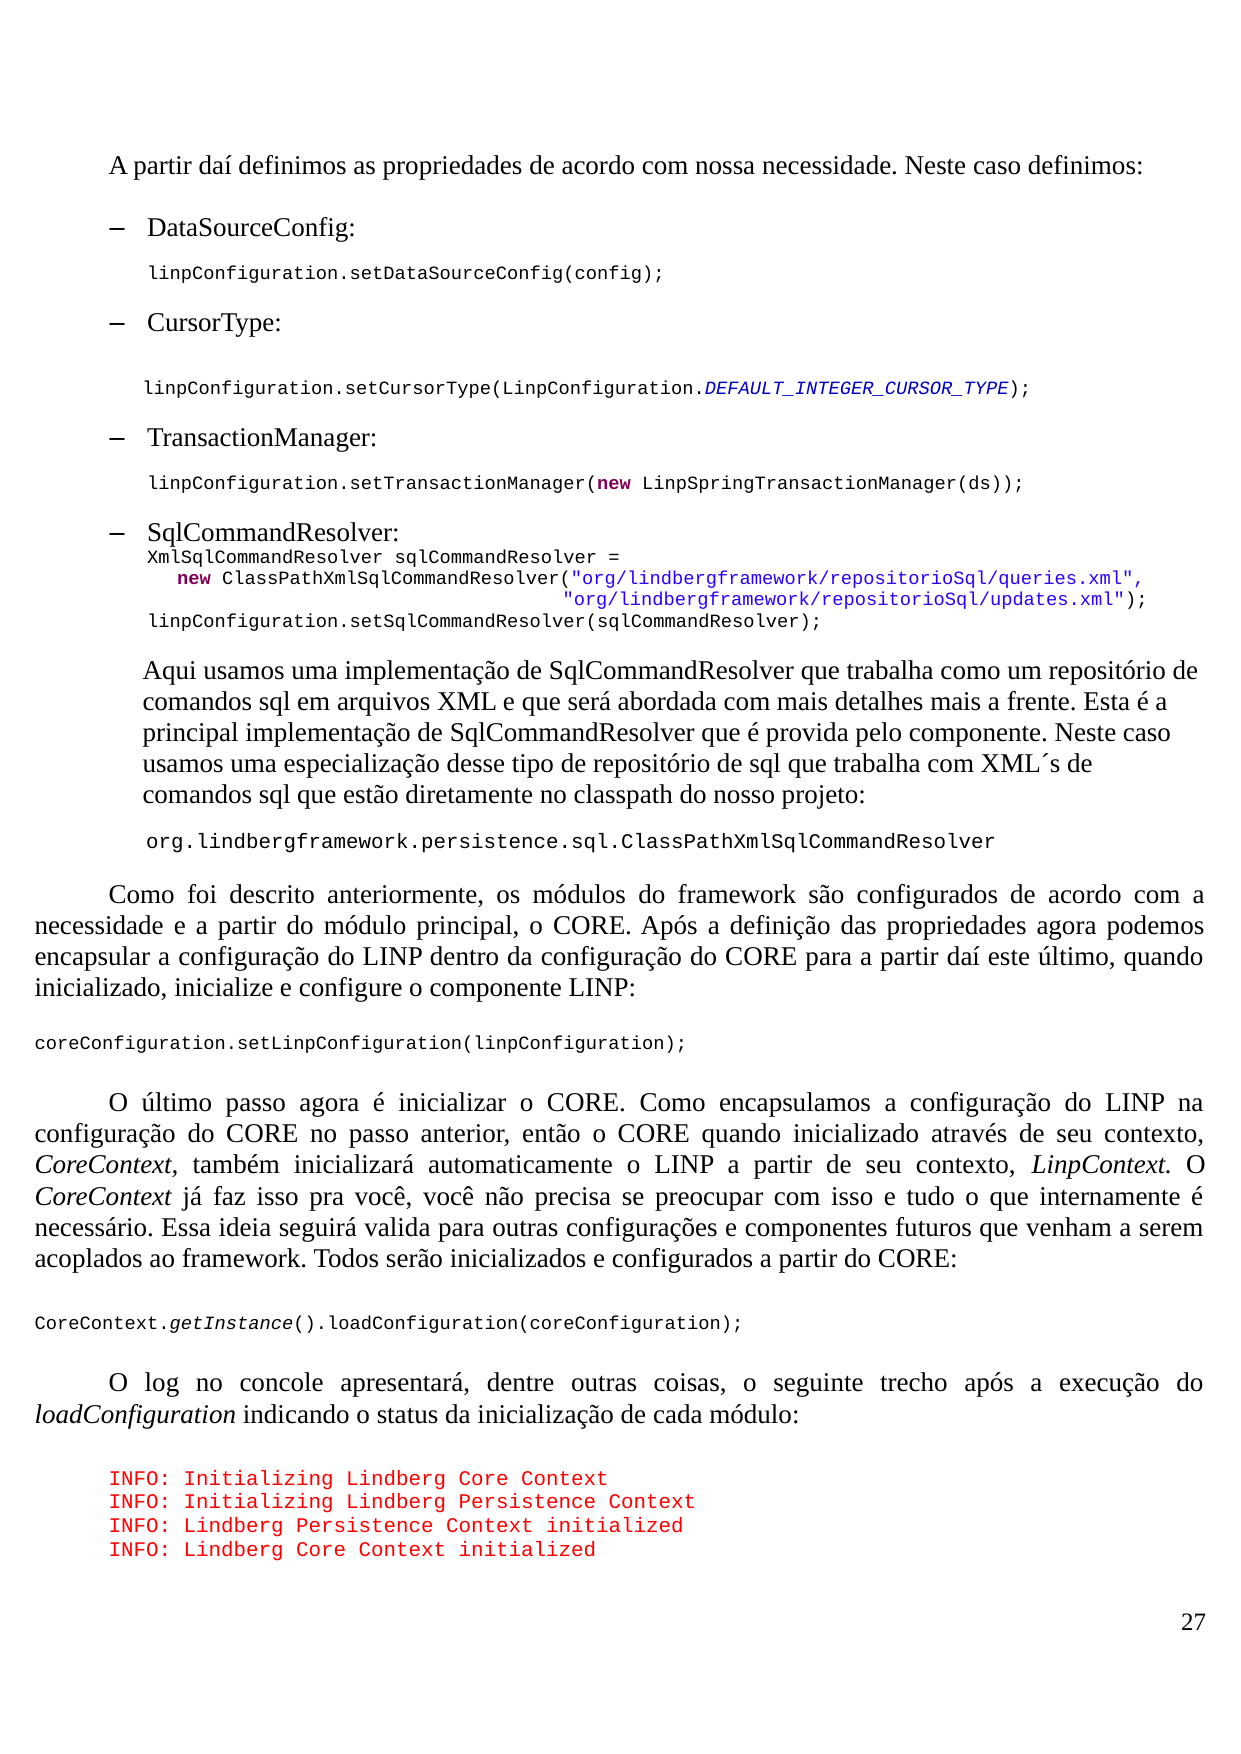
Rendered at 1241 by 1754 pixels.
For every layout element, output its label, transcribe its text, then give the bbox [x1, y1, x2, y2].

text coreConfiguration.setLinpConfiguration(linpConfiguration); [34, 1034, 1206, 1055]
list XmlSqlCommandResolver sqlCommandResolver = [109, 548, 1206, 569]
text Como foi descrito anteriormente, os módulos do framework são configurados de acordo com a necessidade e a partir do módulo principal, o CORE. Após a definição das propriedades agora podemos encapsular a configuração do LINP dentro da configuração do CORE para a partir daí este último, quando inicializado, inicialize e configure o componente LINP: [34, 878, 1206, 1003]
text O log no concole apresentará, dentre outras coisas, o seguinte trecho após a execução do loadConfiguration indicando o status da inicialização de cada módulo: [34, 1367, 1206, 1429]
list linpConfiguration.setDataSourceConfig(config); [109, 264, 1206, 285]
text INFO: Initializing Lindberg Persistence Context [34, 1492, 1206, 1515]
text A partir daí definimos as propriedades de acordo com nossa necessidade. Neste caso definimos: [34, 149, 1206, 180]
list linpConfiguration.setTransactionManager(new LinpSpringTransactionManager(ds)); [109, 474, 1206, 495]
text INFO: Lindberg Core Context initialized [34, 1539, 1206, 1562]
list DataSourceConfig: [109, 212, 1206, 243]
list new ClassPathXmlSqlCommandResolver("org/lindbergframework/repositorioSql/queries.xml", [72, 569, 1206, 590]
list "org/lindbergframework/repositorioSql/updates.xml"); [72, 590, 1206, 611]
text O último passo agora é inicializar o CORE. Como encapsulamos a configuração do LINP na configuração do CORE no passo anterior, então o CORE quando inicializado através de seu contexto, CoreContext, também inicializará automaticamente o LINP a partir de seu contexto, LinpContext. O CoreContext já faz isso pra você, você não precisa se preocupar com isso e tudo o que internamente é necessário. Essa ideia seguirá valida para outras configurações e componentes futuros que venham a serem acoplados ao framework. Todos serão inicializados e configurados a partir do CORE: [34, 1086, 1206, 1273]
list CursorType: [109, 307, 1206, 338]
text CoreContext.getInstance().loadConfiguration(coreConfiguration); [34, 1304, 1206, 1335]
list SqlCommandResolver: [109, 516, 1206, 548]
text INFO: Initializing Lindberg Core Context [34, 1460, 1206, 1492]
list linpConfiguration.setSqlCommandResolver(sqlCommandResolver); [109, 611, 1206, 633]
list TransactionManager: [109, 421, 1206, 453]
text linpConfiguration.setCursorType(LinpConfiguration.DEFAULT_INTEGER_CURSOR_TYPE); [34, 369, 1206, 400]
text org.lindbergframework.persistence.sql.ClassPathXmlSqlCommandResolver [34, 831, 1206, 854]
text Aqui usamos uma implementação de SqlCommandResolver que trabalha como um repositório de comandos sql em arquivos XML e que será abordada com mais detalhes mais a frente. Esta é a principal implementação de SqlCommandResolver que é provida pelo componente. Neste caso usamos uma especialização desse tipo de repositório de sql que trabalha com XML´s de comandos sql que estão diretamente no classpath do nosso projeto: [142, 654, 1206, 809]
text INFO: Lindberg Persistence Context initialized [34, 1515, 1206, 1539]
